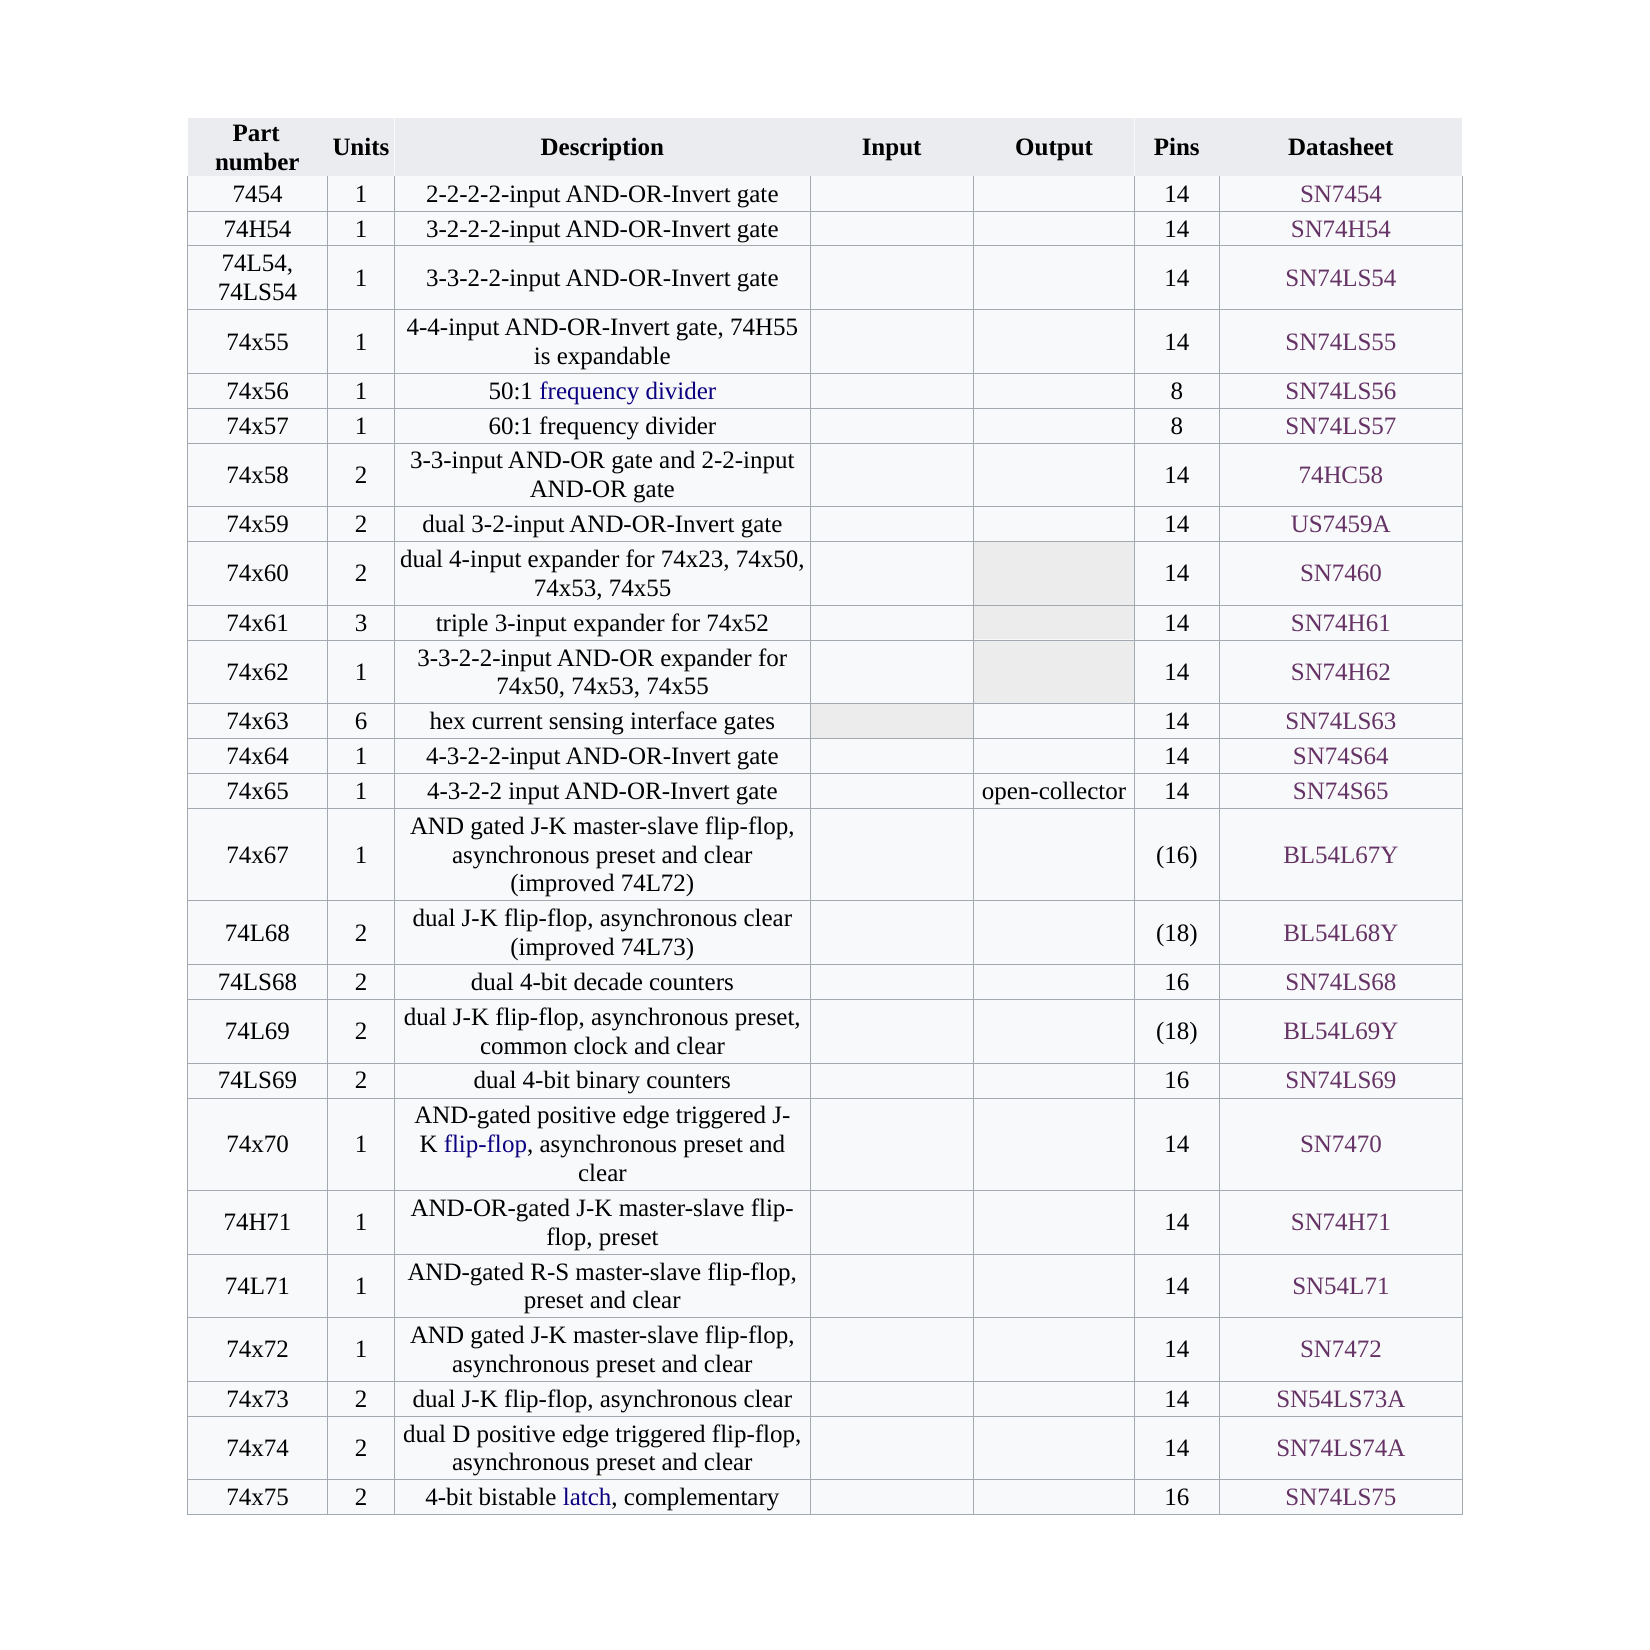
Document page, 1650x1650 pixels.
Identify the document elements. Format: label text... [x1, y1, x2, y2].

table_cell [811, 507, 973, 541]
table_header Input [810, 118, 973, 176]
table_cell 74x56 [188, 374, 327, 408]
table_cell 14 [1135, 310, 1219, 373]
table_cell 1 [328, 246, 394, 309]
table_cell 14 [1135, 1099, 1219, 1190]
table_cell 16 [1135, 965, 1219, 999]
table_cell 74x59 [188, 507, 327, 541]
table_cell dual 4-bit decade counters [395, 965, 810, 999]
table_cell (18) [1135, 901, 1219, 964]
table_cell 2 [328, 507, 394, 541]
table_cell 74x62 [188, 641, 327, 703]
table_cell 2 [328, 901, 394, 964]
table_cell SN74LS55 [1220, 310, 1462, 373]
table_cell triple 3-input expander for 74x52 [395, 606, 810, 639]
table_cell SN74LS54 [1220, 246, 1462, 309]
table_cell 14 [1135, 212, 1219, 245]
table_cell 6 [328, 704, 394, 738]
table_cell 1 [328, 212, 394, 245]
table_cell 74x75 [188, 1480, 327, 1514]
table_cell [974, 542, 1134, 605]
table_cell SN74LS74A [1220, 1417, 1462, 1479]
table_cell [811, 774, 973, 808]
table_cell [974, 1382, 1134, 1416]
table_cell 74x65 [188, 774, 327, 808]
table_cell 14 [1135, 1255, 1219, 1317]
table_cell AND gated J-K master-slave flip-flop, asynchronous preset and clear (improved 74L72) [395, 809, 810, 900]
table_cell 74x57 [188, 409, 327, 442]
table_cell 2 [328, 1064, 394, 1097]
table_cell [811, 542, 973, 605]
table_cell 4-3-2-2-input AND-OR-Invert gate [395, 739, 810, 773]
table_cell 8 [1135, 409, 1219, 442]
table_cell SN7454 [1220, 176, 1462, 211]
table_cell 74x70 [188, 1099, 327, 1190]
table_cell 1 [328, 1191, 394, 1253]
table_cell 1 [328, 1255, 394, 1317]
table_cell 2 [328, 1480, 394, 1514]
table_cell [974, 409, 1134, 442]
table_cell open-collector [974, 774, 1134, 808]
table_cell 74LS69 [188, 1064, 327, 1097]
table_cell 3-2-2-2-input AND-OR-Invert gate [395, 212, 810, 245]
table_cell [811, 374, 973, 408]
table_cell 74L68 [188, 901, 327, 964]
table_cell 4-4-input AND-OR-Invert gate, 74H55 is expandable [395, 310, 810, 373]
table_cell dual 4-input expander for 74x23, 74x50, 74x53, 74x55 [395, 542, 810, 605]
table_cell 74HC58 [1220, 444, 1462, 506]
table_cell [811, 606, 973, 639]
table_cell BL54L69Y [1220, 1000, 1462, 1062]
table_cell [811, 1000, 973, 1062]
table_cell 2 [328, 1000, 394, 1062]
table_cell SN74H54 [1220, 212, 1462, 245]
table_cell 50:1 frequency divider [395, 374, 810, 408]
table_cell SN74LS57 [1220, 409, 1462, 442]
table_cell 1 [328, 176, 394, 211]
table_cell [974, 809, 1134, 900]
table_cell 14 [1135, 1318, 1219, 1381]
table_cell 4-3-2-2 input AND-OR-Invert gate [395, 774, 810, 808]
table_cell 2 [328, 1382, 394, 1416]
table_cell SN74H62 [1220, 641, 1462, 703]
table_cell SN7470 [1220, 1099, 1462, 1190]
table_cell dual J-K flip-flop, asynchronous preset, common clock and clear [395, 1000, 810, 1062]
table_cell [811, 965, 973, 999]
table_cell 14 [1135, 507, 1219, 541]
table_cell 1 [328, 739, 394, 773]
table_cell BL54L67Y [1220, 809, 1462, 900]
table_cell 14 [1135, 774, 1219, 808]
table_cell 1 [328, 774, 394, 808]
table_cell hex current sensing interface gates [395, 704, 810, 738]
table_cell 74x63 [188, 704, 327, 738]
table_cell [974, 310, 1134, 373]
table_cell AND-gated positive edge triggered J-K flip-flop, asynchronous preset and clear [395, 1099, 810, 1190]
table_cell [811, 1064, 973, 1097]
table_cell SN74S64 [1220, 739, 1462, 773]
table_cell SN74LS63 [1220, 704, 1462, 738]
table_cell 14 [1135, 176, 1219, 211]
table_cell [811, 809, 973, 900]
table_cell [974, 965, 1134, 999]
table_cell 16 [1135, 1480, 1219, 1514]
table_cell 74x61 [188, 606, 327, 639]
table_cell 74LS68 [188, 965, 327, 999]
table_cell [811, 1480, 973, 1514]
table_cell [974, 1417, 1134, 1479]
table_header Pins [1135, 118, 1219, 176]
table_cell 14 [1135, 606, 1219, 639]
table_cell [811, 246, 973, 309]
table_cell 74x73 [188, 1382, 327, 1416]
table_cell 7454 [188, 176, 327, 211]
table_cell 74x67 [188, 809, 327, 900]
table_cell [811, 444, 973, 506]
table_cell [974, 176, 1134, 211]
table_cell SN74H71 [1220, 1191, 1462, 1253]
table_cell [811, 212, 973, 245]
table_cell SN54L71 [1220, 1255, 1462, 1317]
table_cell SN74LS75 [1220, 1480, 1462, 1514]
table_cell [974, 1255, 1134, 1317]
table_cell [974, 641, 1134, 703]
table_cell dual J-K flip-flop, asynchronous clear (improved 74L73) [395, 901, 810, 964]
table_cell [811, 1255, 973, 1317]
table_cell 3-3-input AND-OR gate and 2-2-input AND-OR gate [395, 444, 810, 506]
table_cell [974, 246, 1134, 309]
table_cell [974, 704, 1134, 738]
table_cell SN74S65 [1220, 774, 1462, 808]
table_cell 14 [1135, 1191, 1219, 1253]
table_cell 14 [1135, 739, 1219, 773]
table_cell [811, 1191, 973, 1253]
table_cell [811, 739, 973, 773]
table_cell 74x64 [188, 739, 327, 773]
table_cell [811, 641, 973, 703]
table_cell BL54L68Y [1220, 901, 1462, 964]
table_cell [811, 176, 973, 211]
table_cell [811, 1382, 973, 1416]
table_cell dual 3-2-input AND-OR-Invert gate [395, 507, 810, 541]
table_cell AND-gated R-S master-slave flip-flop, preset and clear [395, 1255, 810, 1317]
table_cell SN74H61 [1220, 606, 1462, 639]
table_cell 74x60 [188, 542, 327, 605]
table_cell 1 [328, 1318, 394, 1381]
table_cell 74H54 [188, 212, 327, 245]
table_cell [974, 1000, 1134, 1062]
table_cell [974, 1099, 1134, 1190]
table_cell [974, 507, 1134, 541]
table_cell 1 [328, 641, 394, 703]
table_cell [811, 901, 973, 964]
table_cell 14 [1135, 704, 1219, 738]
table_cell 1 [328, 409, 394, 442]
table_cell SN74LS69 [1220, 1064, 1462, 1097]
table_cell 74x72 [188, 1318, 327, 1381]
table_cell [811, 1099, 973, 1190]
table_cell [811, 1417, 973, 1479]
table_cell [974, 606, 1134, 639]
table_cell 14 [1135, 1417, 1219, 1479]
table_cell 8 [1135, 374, 1219, 408]
table_cell 4-bit bistable latch, complementary [395, 1480, 810, 1514]
table_cell SN74LS68 [1220, 965, 1462, 999]
table_header Part number [188, 118, 327, 176]
table_cell 1 [328, 374, 394, 408]
table_cell 1 [328, 310, 394, 373]
table_cell 74L69 [188, 1000, 327, 1062]
table_cell [811, 409, 973, 442]
table_cell AND gated J-K master-slave flip-flop, asynchronous preset and clear [395, 1318, 810, 1381]
table_cell 74H71 [188, 1191, 327, 1253]
table_cell 2 [328, 444, 394, 506]
table_cell 74L54, 74LS54 [188, 246, 327, 309]
table_cell (18) [1135, 1000, 1219, 1062]
table_cell 16 [1135, 1064, 1219, 1097]
table_cell 2 [328, 1417, 394, 1479]
table_cell [974, 1191, 1134, 1253]
table_cell SN7472 [1220, 1318, 1462, 1381]
table_cell [974, 901, 1134, 964]
table_cell 14 [1135, 1382, 1219, 1416]
table_cell 14 [1135, 641, 1219, 703]
table_cell 14 [1135, 542, 1219, 605]
table_cell dual 4-bit binary counters [395, 1064, 810, 1097]
table_cell 2 [328, 965, 394, 999]
table_cell 3 [328, 606, 394, 639]
table_cell dual J-K flip-flop, asynchronous clear [395, 1382, 810, 1416]
table_cell SN54LS73A [1220, 1382, 1462, 1416]
table_cell dual D positive edge triggered flip-flop, asynchronous preset and clear [395, 1417, 810, 1479]
table_cell 60:1 frequency divider [395, 409, 810, 442]
table_cell [974, 374, 1134, 408]
table_cell [974, 1318, 1134, 1381]
table_header Description [395, 118, 810, 176]
table_cell SN74LS56 [1220, 374, 1462, 408]
table_cell (16) [1135, 809, 1219, 900]
table_cell 74x58 [188, 444, 327, 506]
table_cell 74L71 [188, 1255, 327, 1317]
table_cell SN7460 [1220, 542, 1462, 605]
table_cell 1 [328, 809, 394, 900]
table_header Output [973, 118, 1134, 176]
table_cell [974, 1480, 1134, 1514]
table_cell US7459A [1220, 507, 1462, 541]
table_cell 3-3-2-2-input AND-OR expander for 74x50, 74x53, 74x55 [395, 641, 810, 703]
table_cell 2-2-2-2-input AND-OR-Invert gate [395, 176, 810, 211]
table_header Datasheet [1219, 118, 1462, 176]
table_cell [811, 310, 973, 373]
table_cell 74x55 [188, 310, 327, 373]
table_cell AND-OR-gated J-K master-slave flip-flop, preset [395, 1191, 810, 1253]
table_cell 14 [1135, 246, 1219, 309]
table_cell 74x74 [188, 1417, 327, 1479]
table_cell 14 [1135, 444, 1219, 506]
table_cell [811, 704, 973, 738]
table_cell 3-3-2-2-input AND-OR-Invert gate [395, 246, 810, 309]
table_cell [974, 212, 1134, 245]
table_cell [974, 444, 1134, 506]
table_cell 1 [328, 1099, 394, 1190]
table_cell [974, 739, 1134, 773]
table_cell 2 [328, 542, 394, 605]
table_cell [811, 1318, 973, 1381]
table_header Units [327, 118, 394, 176]
table_cell [974, 1064, 1134, 1097]
